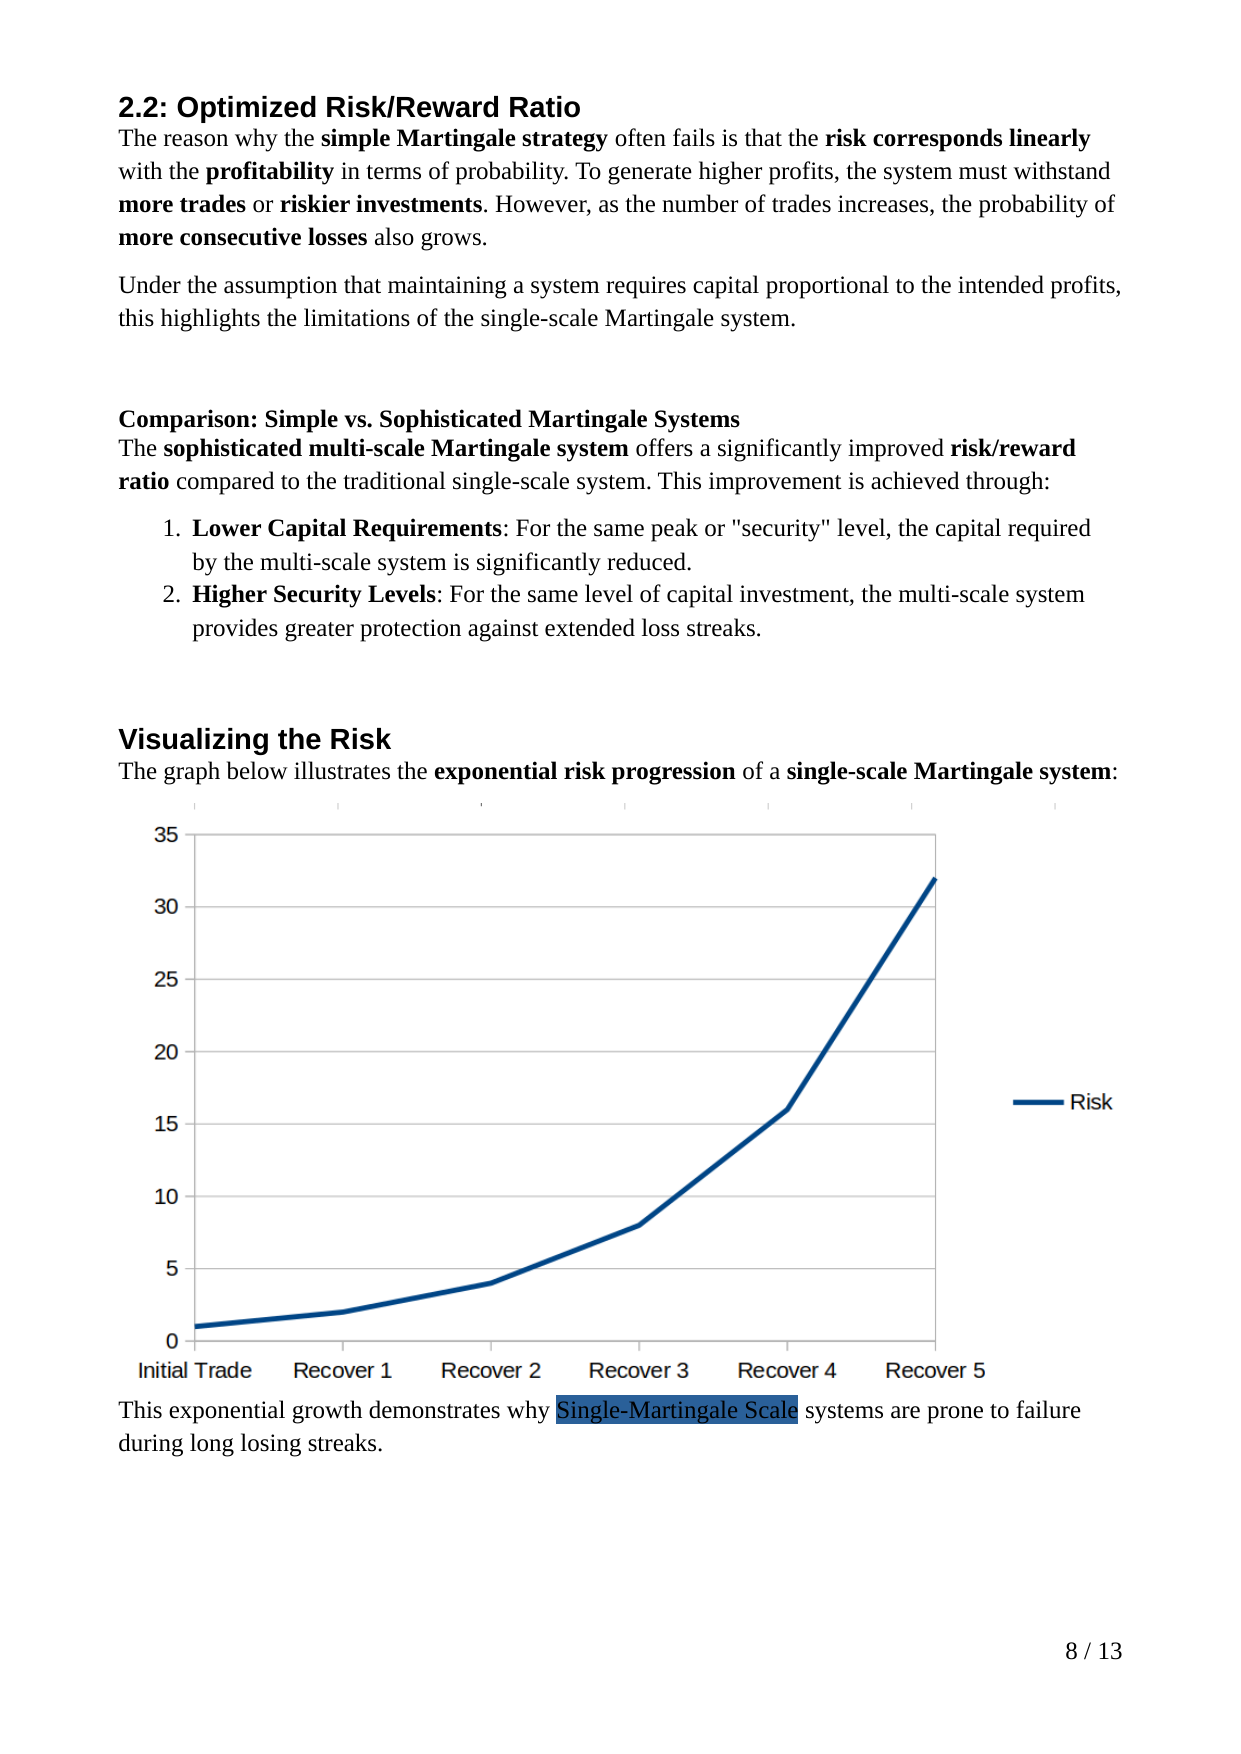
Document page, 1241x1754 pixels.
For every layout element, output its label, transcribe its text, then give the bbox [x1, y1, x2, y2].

text The sophisticated multi-scale Martingale system offers a significantly improved risk/reward ratio compared to the traditional single-scale system. This improvement is achieved through: [118, 433, 1122, 495]
list Lower Capital Requirements: For the same peak or "security" level, the capital required by the multi-scale system is significantly reduced. [162, 513, 1122, 575]
text The reason why the simple Martingale strategy often fails is that the risk corresponds linearly with the profitability in terms of probability. To generate higher profits, the system must withstand more trades or riskier investments. However, as the number of trades increases, the probability of more consecutive losses also grows. [118, 123, 1122, 251]
picture [118, 803, 1123, 1391]
subtitle 2.2: Optimized Risk/Reward Ratio [118, 89, 1122, 123]
text Under the assumption that maintaining a system requires capital proportional to the intended profits, this highlights the limitations of the single-scale Martingale system. [118, 270, 1122, 332]
list Higher Security Levels: For the same level of capital investment, the multi-scale system provides greater protection against extended loss streaks. [162, 579, 1122, 641]
text This exponential growth demonstrates why Single-Martingale Scale systems are prone to failure during long losing streaks. [118, 1391, 1122, 1457]
text The graph below illustrates the exponential risk progression of a single-scale Martingale system: [118, 756, 1122, 785]
subtitle Visualizing the Risk [118, 722, 1122, 756]
subtitle Comparison: Simple vs. Sophisticated Martingale Systems [118, 404, 1122, 433]
